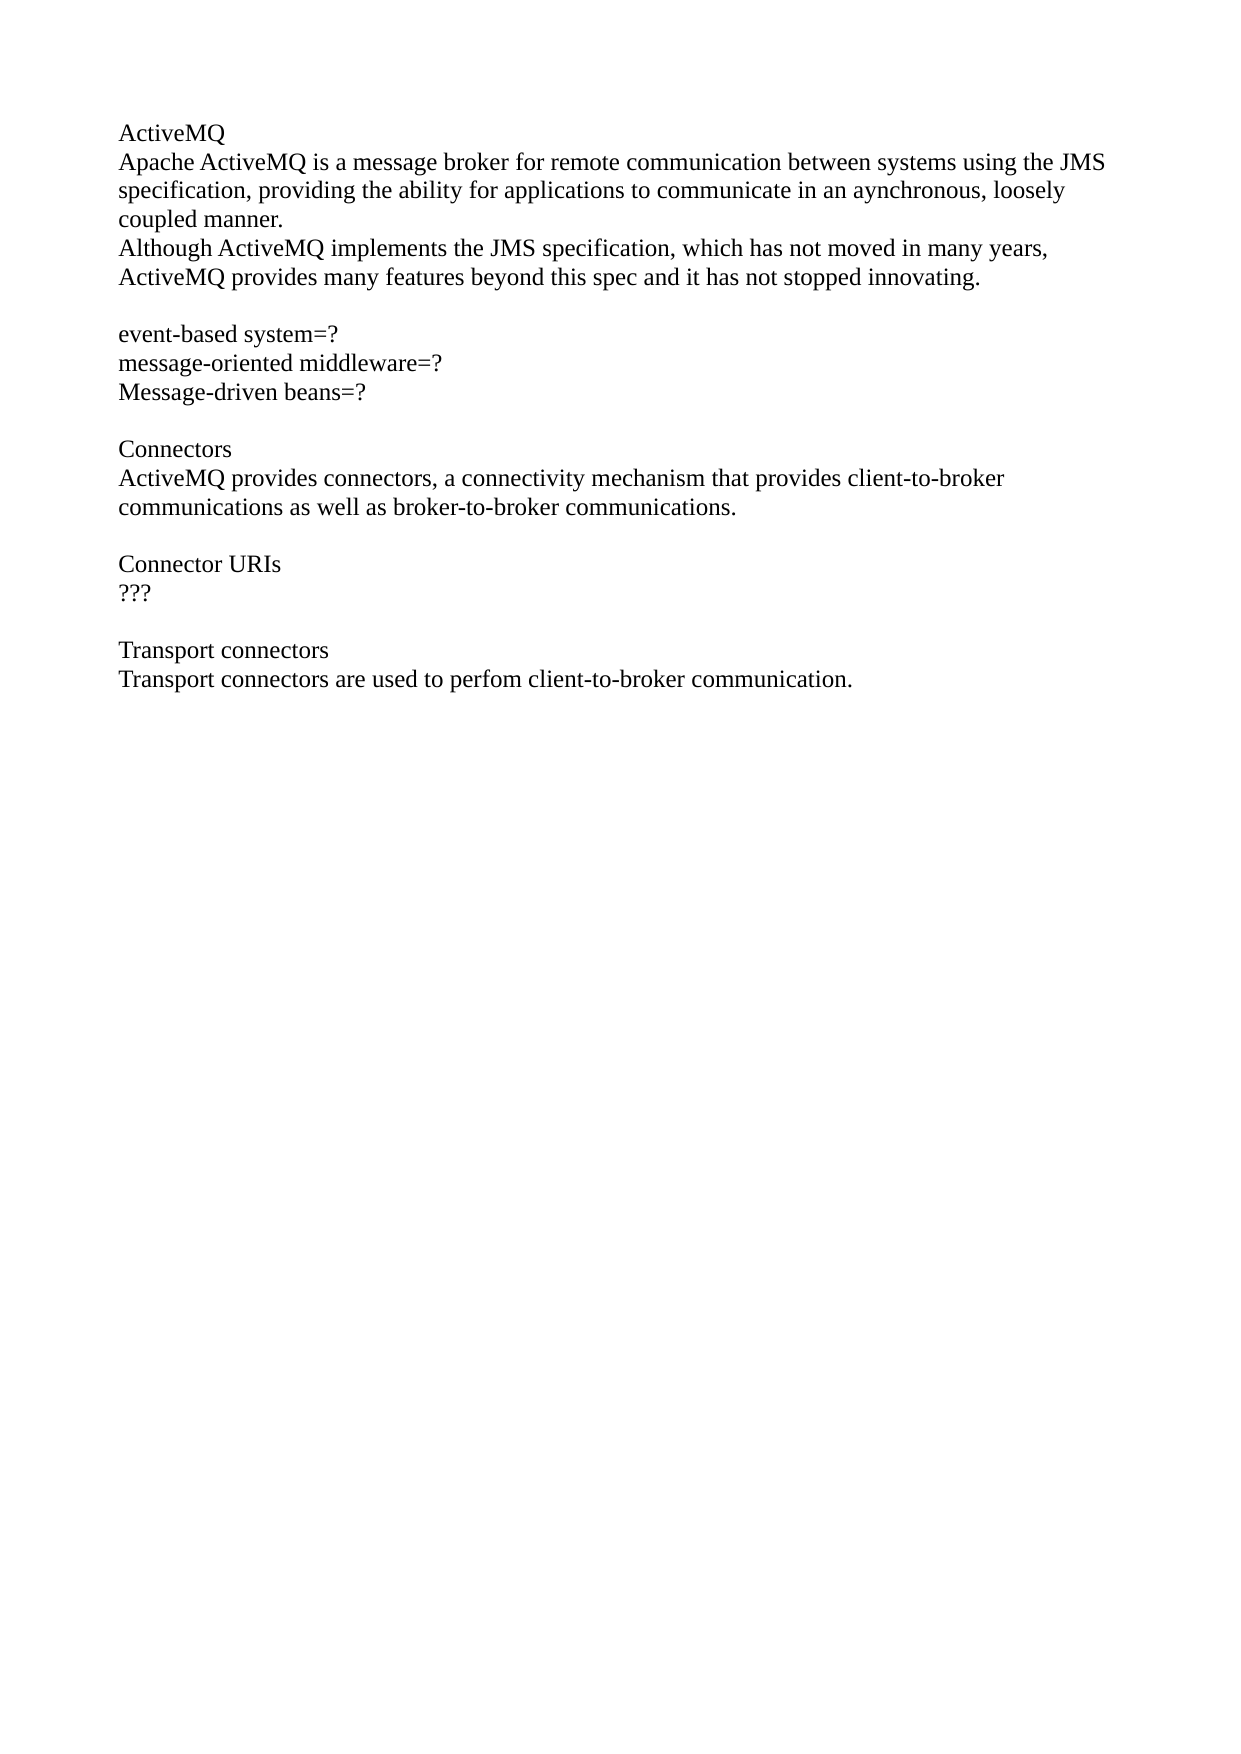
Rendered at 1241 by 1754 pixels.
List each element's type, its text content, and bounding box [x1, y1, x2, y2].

text Transport connectors are used to perfom client-to-broker communication. [118, 664, 1122, 693]
text event-based system=? [118, 319, 1122, 348]
text message-oriented middleware=? [118, 348, 1122, 377]
text ActiveMQ provides connectors, a connectivity mechanism that provides client-to-broker communications as well as broker-to-broker communications. [118, 463, 1122, 521]
text Message-driven beans=? [118, 377, 1122, 406]
text Transport connectors [118, 636, 1122, 664]
text Although ActiveMQ implements the JMS specification, which has not moved in many years, ActiveMQ provides many features beyond this spec and it has not stopped innovating. [118, 233, 1122, 291]
text Connector URIs [118, 549, 1122, 578]
text ActiveMQ [118, 118, 1122, 147]
text ??? [118, 578, 1122, 607]
text Connectors [118, 434, 1122, 463]
text Apache ActiveMQ is a message broker for remote communication between systems using the JMS specification, providing the ability for applications to communicate in an aynchronous, loosely coupled manner. [118, 147, 1122, 233]
